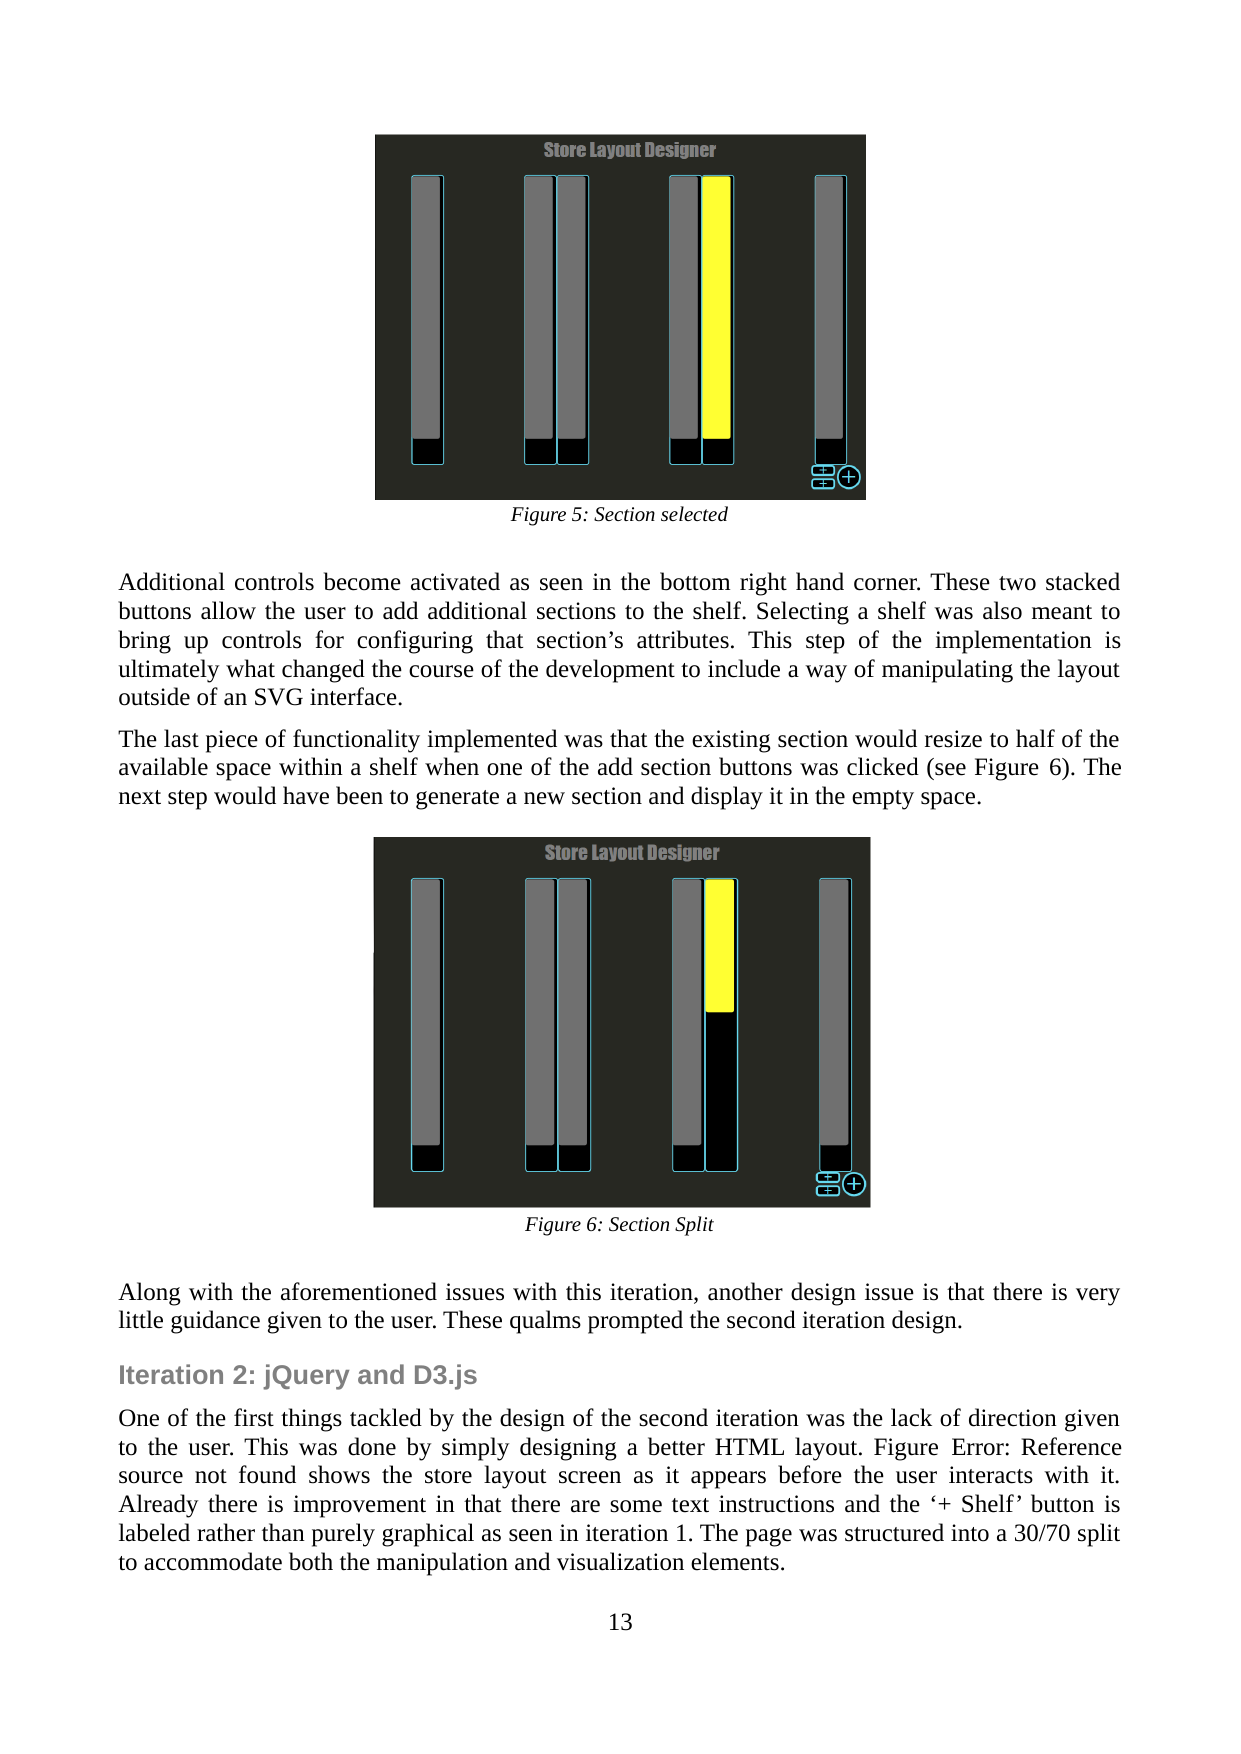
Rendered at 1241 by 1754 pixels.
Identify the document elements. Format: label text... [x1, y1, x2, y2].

text Figure 5: Section selected [369, 503, 871, 526]
text Along with the aforementioned issues with this iteration, another design issue is that there is very little guidance given to the user. These qualms prompted the second iteration design. [118, 1277, 1122, 1334]
text Figure 6: Section Split [369, 1212, 871, 1236]
text One of the first things tackled by the design of the second iteration was the lack of direction given to the user. This was done by simply designing a better HTML layout. Figure Error: Reference source not found shows the store layout screen as it appears before the user interacts with it. Already there is improvement in that there are some text instructions and the ‘+ Shelf’ button is labeled rather than purely graphical as seen in iteration 1. The page was structured into a 30/70 split to accommodate both the manipulation and visualization elements. [118, 1403, 1122, 1576]
picture [369, 835, 872, 1212]
text Additional controls become activated as seen in the bottom right hand corner. These two stacked buttons allow the user to add additional sections to the shelf. Selecting a shelf was also meant to bring up controls for configuring that section’s attributes. This step of the implementation is ultimately what changed the course of the development to include a way of manipulating the layout outside of an SVG interface. [118, 567, 1122, 711]
text The last piece of functionality implemented was that the existing section would resize to half of the available space within a shelf when one of the add section buttons was clicked (see Figure 6). The next step would have been to generate a new section and display it in the empty space. [118, 724, 1122, 810]
subtitle Iteration 2: jQuery and D3.js [118, 1359, 1122, 1391]
picture [369, 130, 872, 503]
